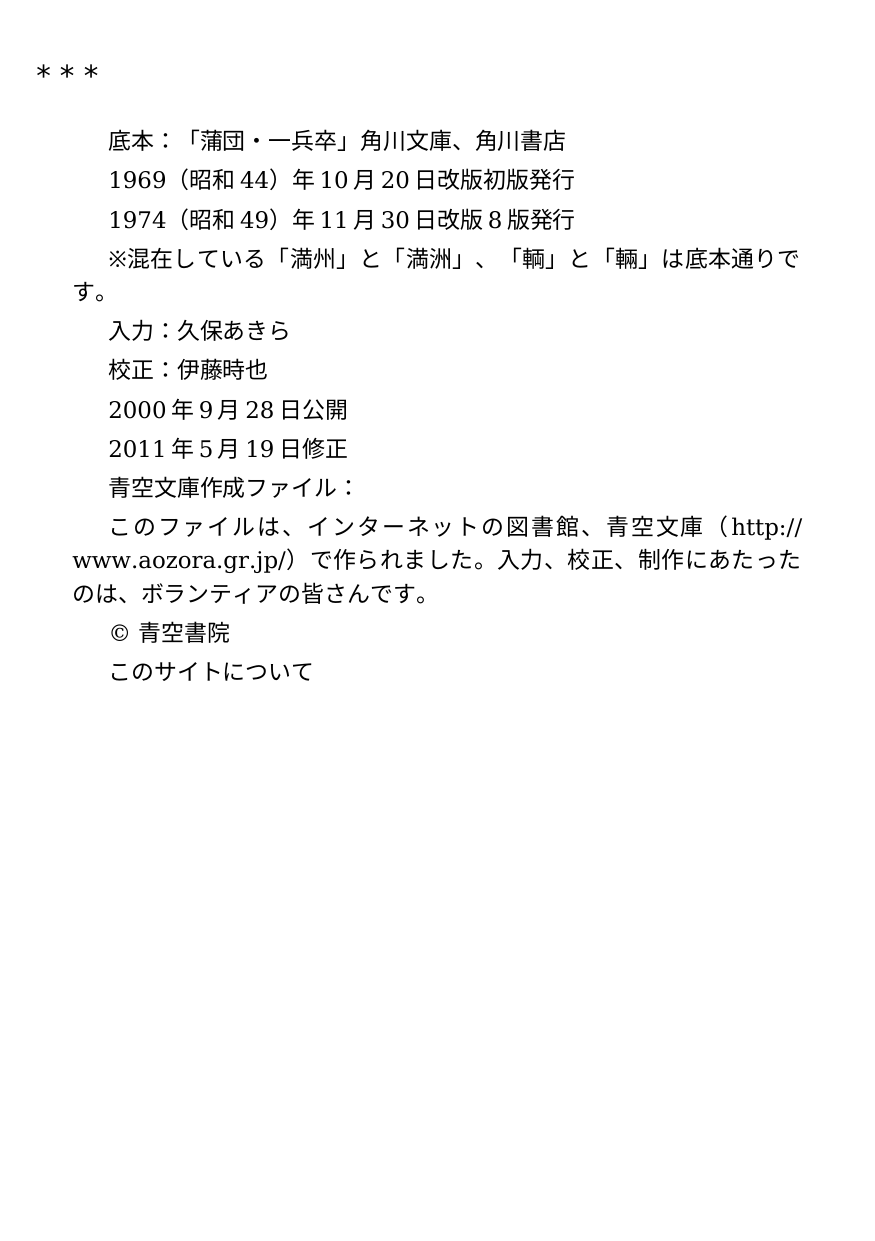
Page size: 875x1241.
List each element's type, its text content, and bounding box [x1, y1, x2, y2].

text © 青空書院 [72, 614, 802, 648]
text 2011年5月19日修正 [72, 431, 802, 464]
text 1974（昭和49）年11月30日改版8版発行 [72, 202, 802, 235]
text ※混在している「満州」と「満洲」、「輌」と「輛」は底本通りです。 [72, 241, 802, 307]
text 入力：久保あきら [72, 313, 802, 346]
text 底本：「蒲団・一兵卒」角川文庫、角川書店 [72, 123, 802, 156]
text 2000年9月28日公開 [72, 391, 802, 425]
text 1969（昭和44）年10月20日改版初版発行 [72, 162, 802, 196]
text 校正：伊藤時也 [72, 352, 802, 386]
text 青空文庫作成ファイル： [72, 470, 802, 503]
text このサイトについて [72, 654, 802, 687]
text このファイルは、インターネットの図書館、青空文庫（http://www.aozora.gr.jp/）で作られました。入力、校正、制作にあたったのは、ボランティアの皆さんです。 [72, 509, 802, 609]
subtitle * * * [36, 60, 838, 94]
